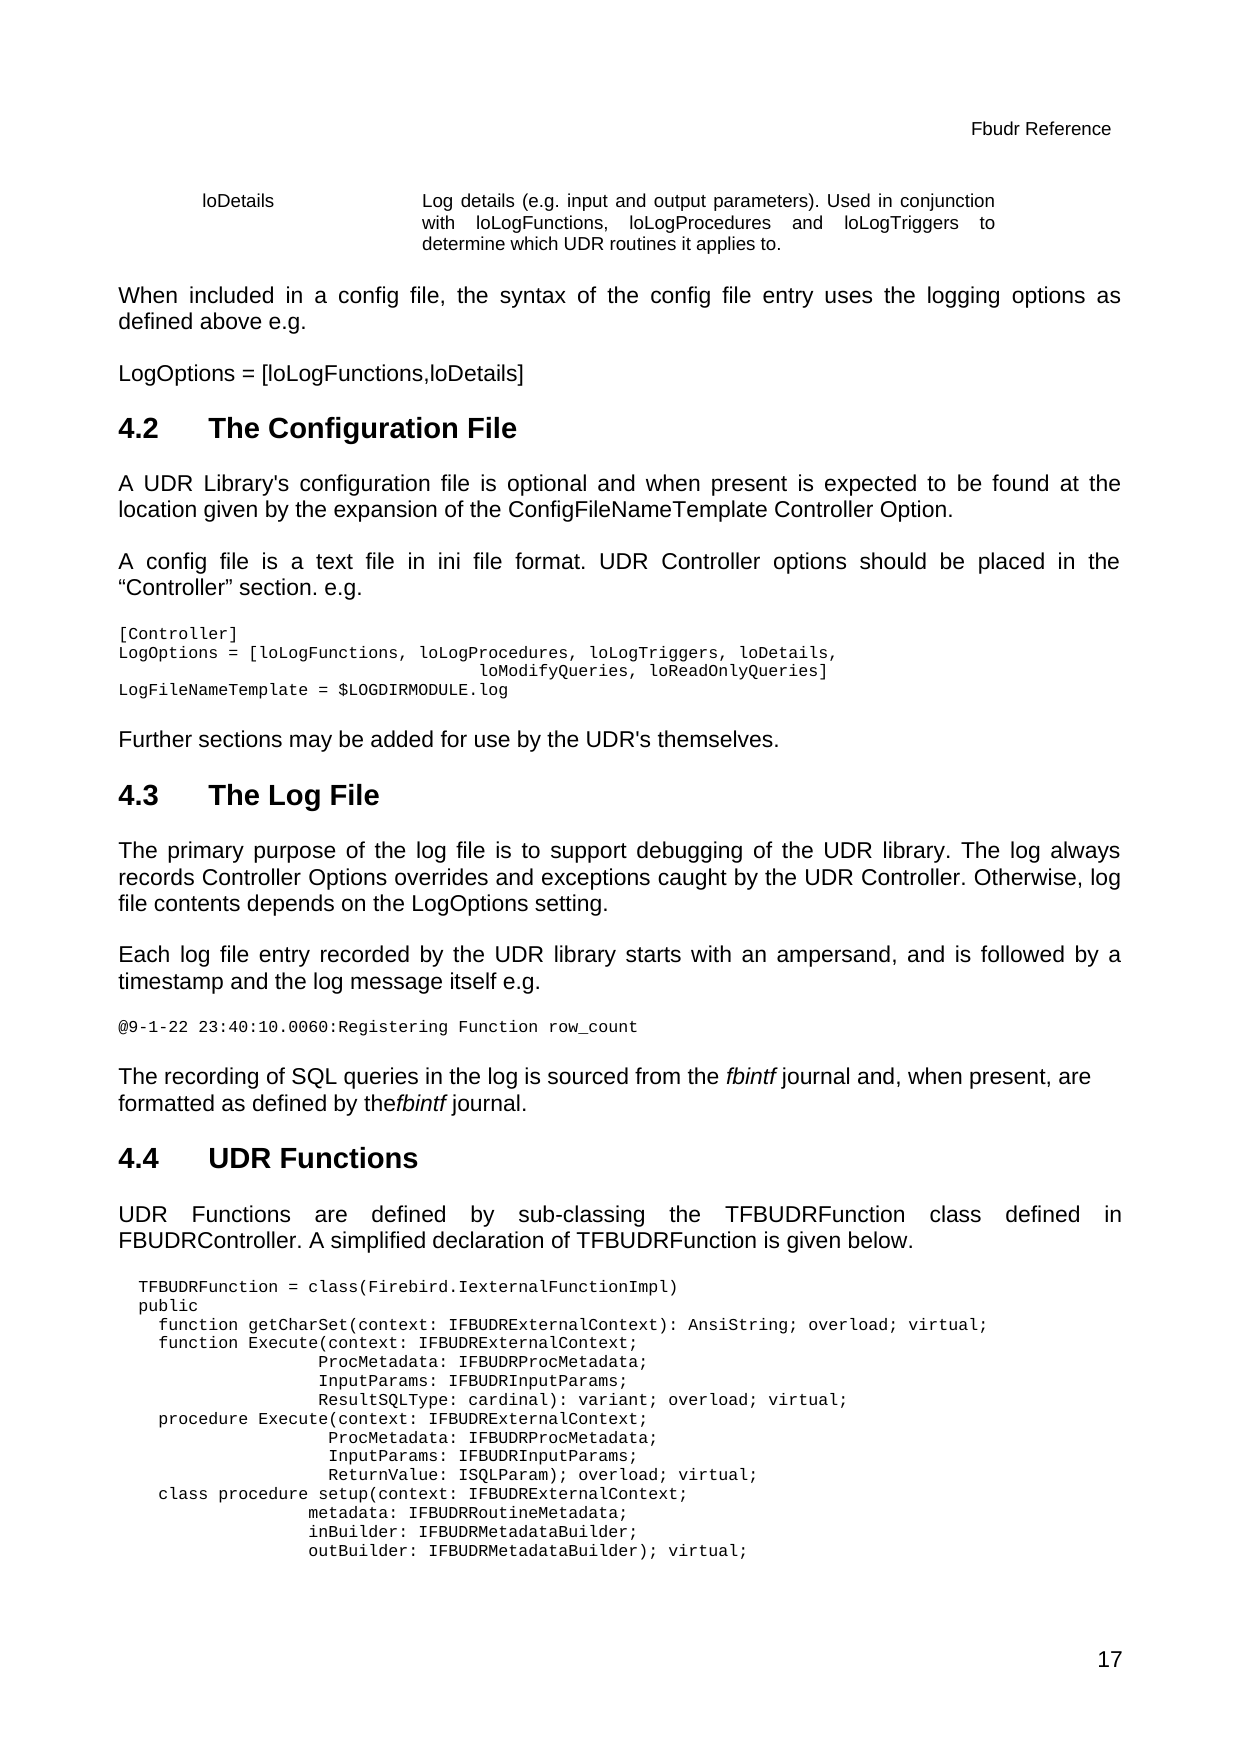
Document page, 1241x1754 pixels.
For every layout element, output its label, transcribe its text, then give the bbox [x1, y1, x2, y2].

text [Controller] [118, 625, 1122, 644]
text ResultSQLType: cardinal): variant; overload; virtual; [118, 1391, 1122, 1410]
text TFBUDRFunction = class(Firebird.IexternalFunctionImpl) [118, 1278, 1122, 1297]
text ProcMetadata: IFBUDRProcMetadata; [118, 1354, 1122, 1373]
text outBuilder: IFBUDRMetadataBuilder); virtual; [118, 1542, 1122, 1561]
text function getCharSet(context: IFBUDRExternalContext): AnsiString; overload; virtual; [118, 1316, 1122, 1335]
text LogFileNameTemplate = $LOGDIRMODULE.log [118, 682, 1122, 701]
subtitle The Log File [118, 778, 1122, 812]
text loModifyQueries, loReadOnlyQueries] [118, 663, 1122, 682]
text LogOptions = [loLogFunctions,loDetails] [118, 359, 1122, 386]
text procedure Execute(context: IFBUDRExternalContext; [118, 1410, 1122, 1429]
text The recording of SQL queries in the log is sourced from the fbintf journal and, when present, are formatted as defined by thefbintf journal. [118, 1063, 1122, 1116]
table_cell loDetails [197, 178, 422, 267]
text UDR Functions are defined by sub-classing the TFBUDRFunction class defined in FBUDRController. A simplified declaration of TFBUDRFunction is given below. [118, 1201, 1122, 1253]
table_cell Log details (e.g. input and output parameters). Used in conjunction with loLogFunctions, loLogProcedures and loLogTriggers to determine which UDR routines it applies to. [422, 178, 995, 267]
text Further sections may be added for use by the UDR's themselves. [118, 726, 1122, 753]
text InputParams: IFBUDRInputParams; [118, 1373, 1122, 1391]
text function Execute(context: IFBUDRExternalContext; [118, 1335, 1122, 1354]
subtitle The Configuration File [118, 411, 1122, 444]
text A config file is a text file in ini file format. UDR Controller options should be placed in the “Controller” section. e.g. [118, 548, 1122, 600]
text ProcMetadata: IFBUDRProcMetadata; [118, 1429, 1122, 1448]
text Each log file entry recorded by the UDR library starts with an ampersand, and is followed by a timestamp and the log message itself e.g. [118, 941, 1122, 994]
text A UDR Library's configuration file is optional and when present is expected to be found at the location given by the expansion of the ConfigFileNameTemplate Controller Option. [118, 470, 1122, 523]
text class procedure setup(context: IFBUDRExternalContext; [118, 1486, 1122, 1504]
subtitle UDR Functions [118, 1142, 1122, 1175]
text InputParams: IFBUDRInputParams; [118, 1448, 1122, 1467]
text inBuilder: IFBUDRMetadataBuilder; [118, 1523, 1122, 1542]
text public [118, 1297, 1122, 1316]
text metadata: IFBUDRRoutineMetadata; [118, 1504, 1122, 1523]
text @9-1-22 23:40:10.0060:Registering Function row_count [118, 1019, 1122, 1038]
text ReturnValue: ISQLParam); overload; virtual; [118, 1467, 1122, 1486]
text LogOptions = [loLogFunctions, loLogProcedures, loLogTriggers, loDetails, [118, 644, 1122, 663]
text When included in a config file, the syntax of the config file entry uses the logging options as defined above e.g. [118, 282, 1122, 334]
text The primary purpose of the log file is to support debugging of the UDR library. The log always records Controller Options overrides and exceptions caught by the UDR Controller. Otherwise, log file contents depends on the LogOptions setting. [118, 837, 1122, 916]
